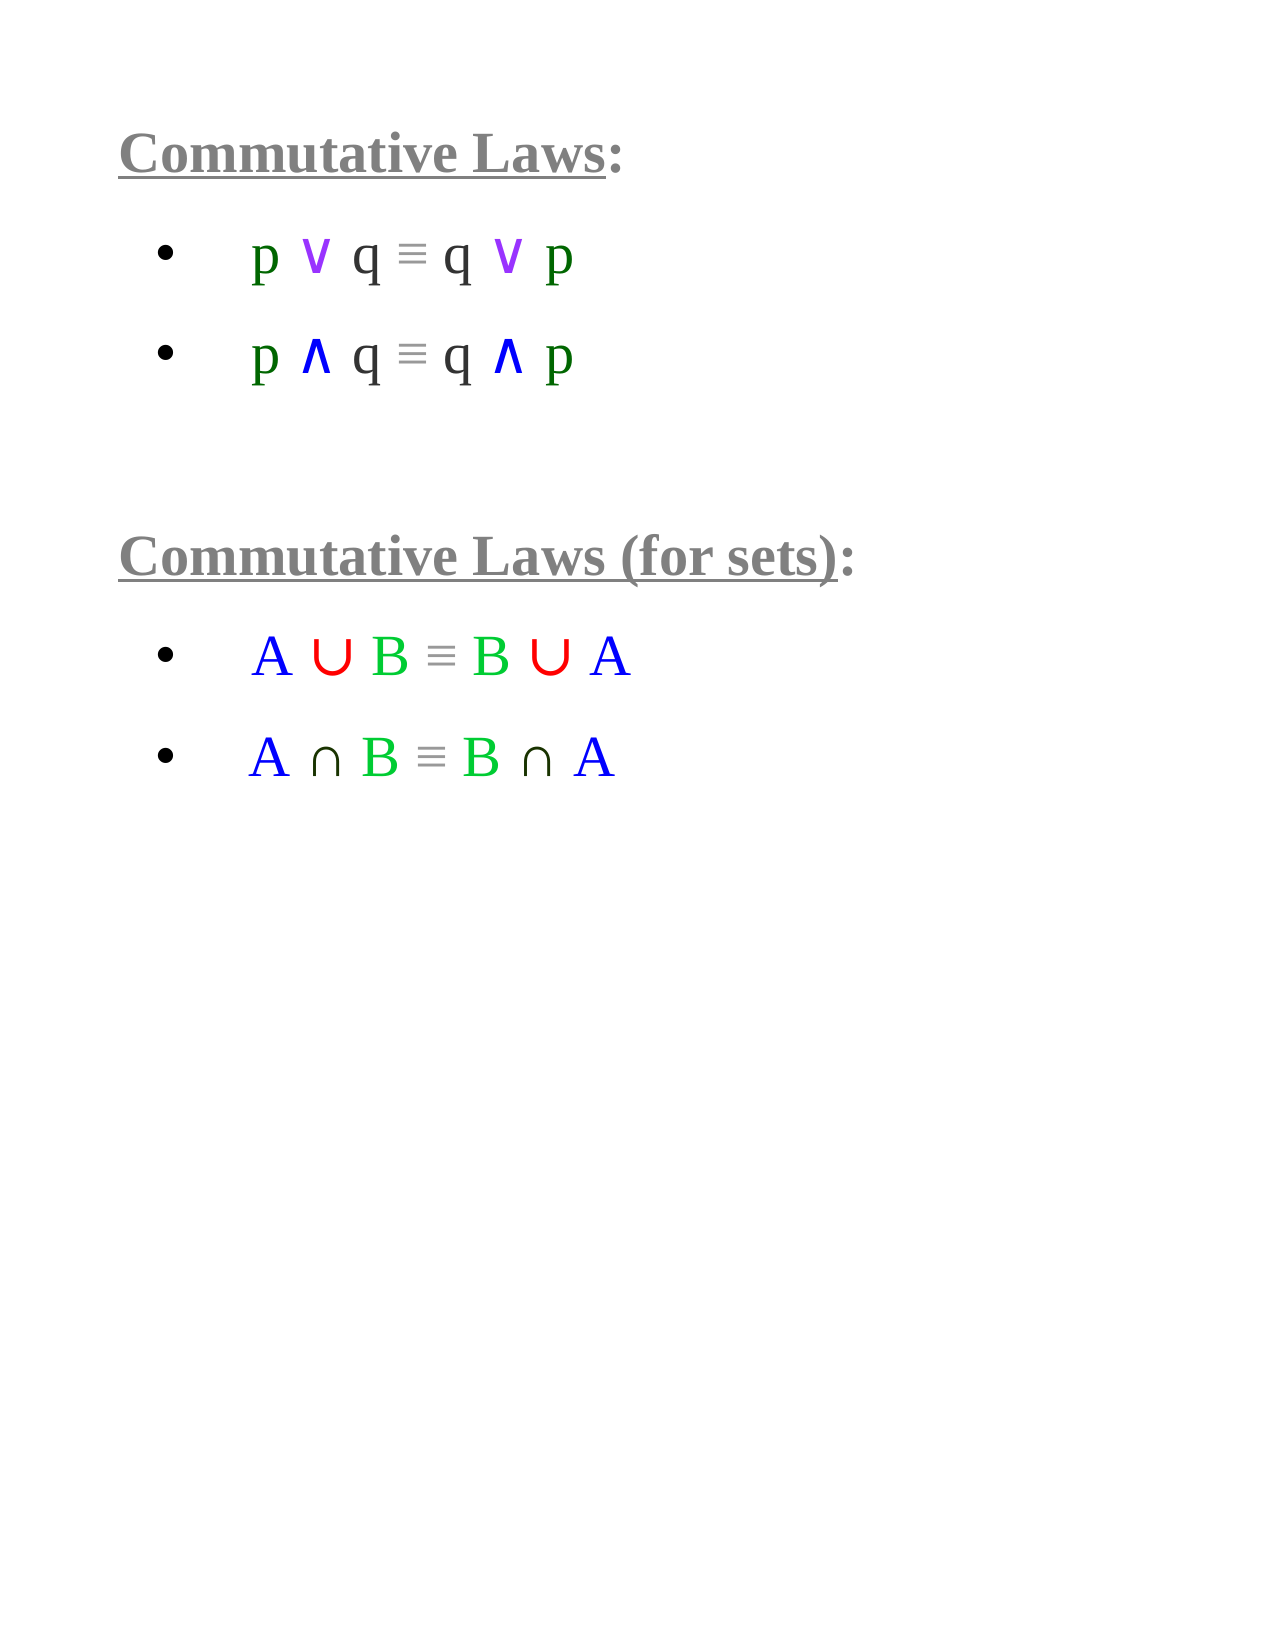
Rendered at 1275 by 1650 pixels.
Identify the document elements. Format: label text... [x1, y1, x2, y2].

text Commutative Laws (for sets): [118, 521, 1157, 588]
text Commutative Laws: [118, 118, 1157, 185]
list p ∨ q ≡ q ∨ p [156, 219, 1157, 286]
list p ∧ q ≡ q ∧ p [156, 319, 1157, 386]
list A ∩ B ≡ B ∩ A [156, 722, 1157, 789]
list A ∪ B ≡ B ∪ A [156, 621, 1157, 688]
